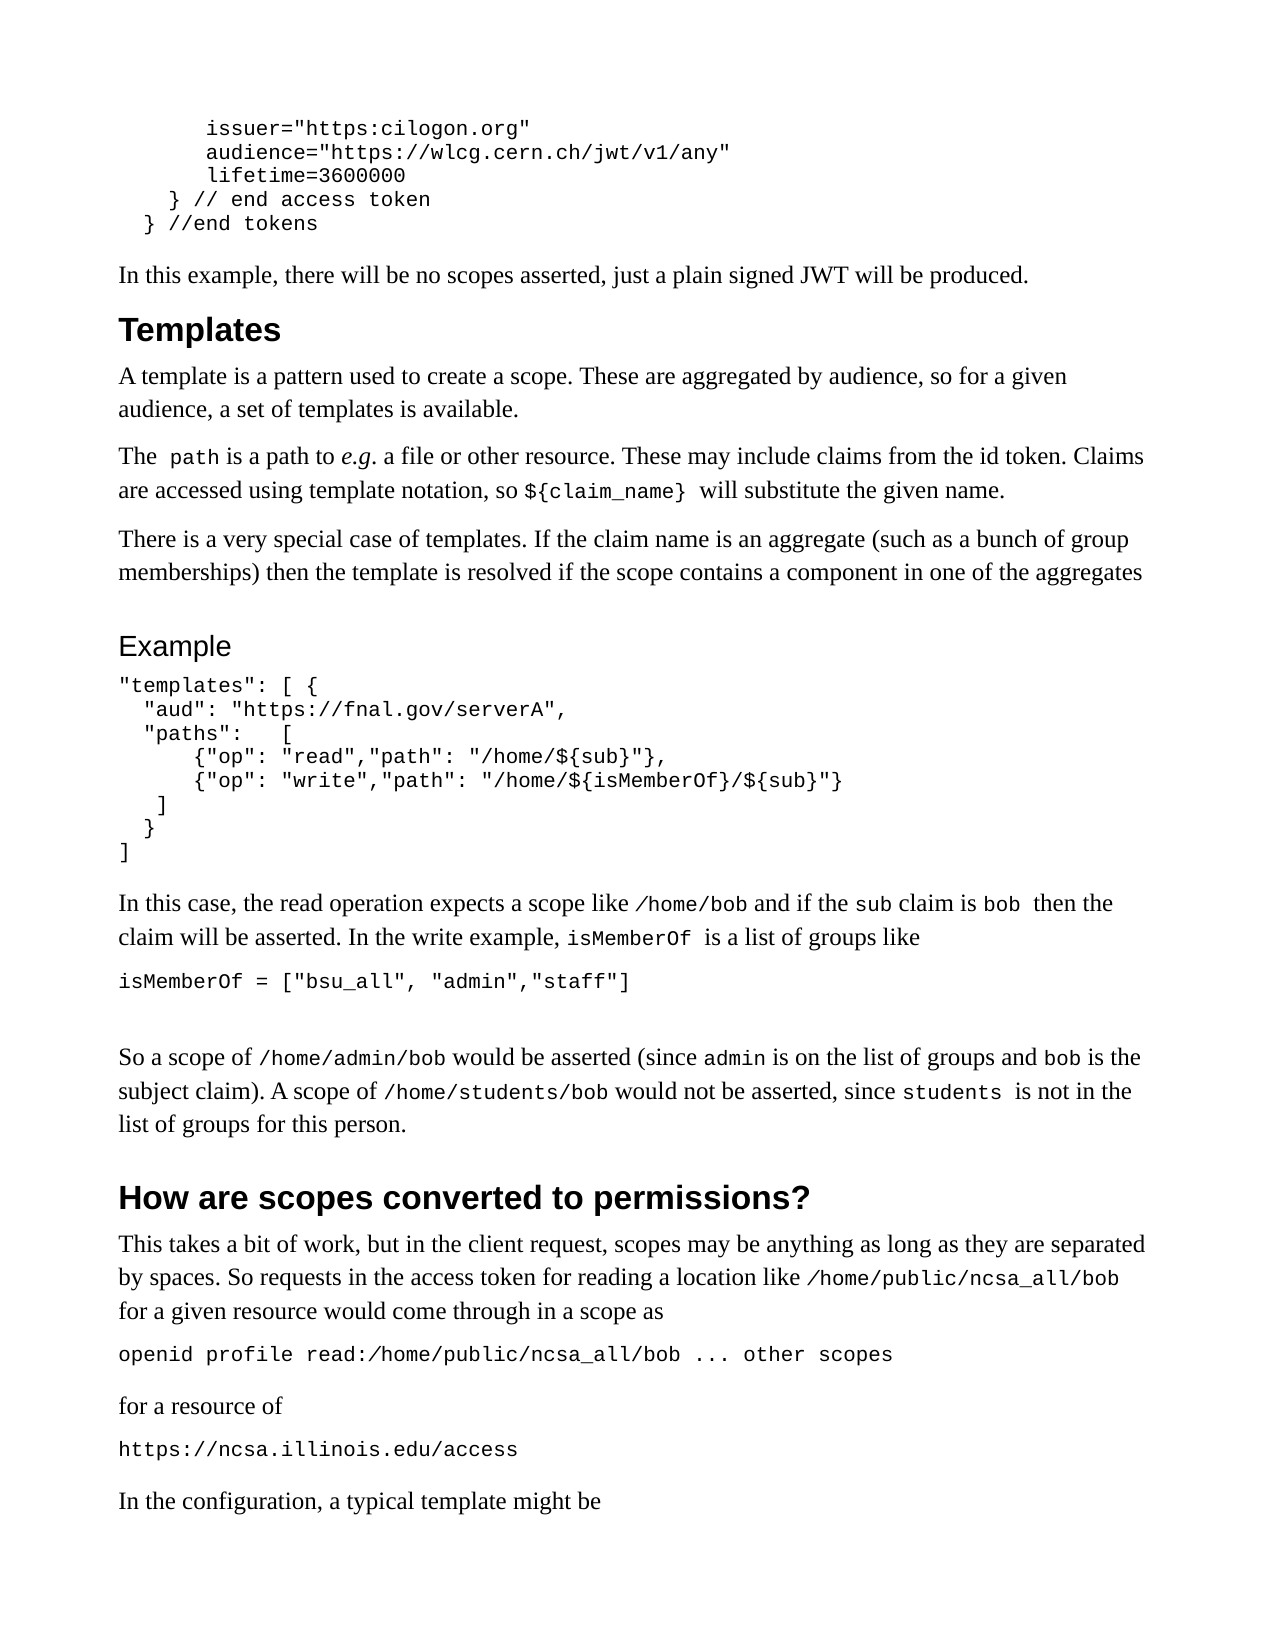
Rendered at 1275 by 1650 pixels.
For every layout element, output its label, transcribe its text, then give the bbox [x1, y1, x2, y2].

text "paths": [ [118, 723, 1157, 746]
text There is a very special case of templates. If the claim name is an aggregate (such as a bunch of group memberships) then the template is resolved if the scope contains a component in one of the aggregates [118, 524, 1157, 586]
subtitle How are scopes converted to permissions? [118, 1178, 1157, 1217]
text for a resource of [118, 1391, 1157, 1420]
text In the configuration, a typical template might be [118, 1486, 1157, 1514]
text } [118, 817, 1157, 841]
text ] [118, 794, 1157, 817]
text The path is a path to e.g. a file or other resource. These may include claims from the id token. Claims are accessed using template notation, so ${claim_name} will substitute the given name. [118, 441, 1157, 505]
text This takes a bit of work, but in the client request, scopes may be anything as long as they are separated by spaces. So requests in the access token for reading a location like /home/public/ncsa_all/bob for a given resource would come through in a scope as [118, 1229, 1157, 1325]
text {"op": "read","path": "/home/${sub}"}, [118, 746, 1157, 770]
text ] [118, 841, 1157, 864]
subtitle Example [118, 629, 1157, 663]
text In this example, there will be no scopes asserted, just a plain signed JWT will be produced. [118, 260, 1157, 289]
text A template is a pattern used to create a scope. These are aggregated by audience, so for a given audience, a set of templates is available. [118, 361, 1157, 422]
text https://ncsa.illinois.edu/access [118, 1438, 1157, 1462]
text "templates": [ { [118, 675, 1157, 699]
text In this case, the read operation expects a scope like /home/bob and if the sub claim is bob then the claim will be asserted. In the write example, isMemberOf is a list of groups like [118, 888, 1157, 952]
text "aud": "https://fnal.gov/serverA", [118, 699, 1157, 723]
text So a scope of /home/admin/bob would be asserted (since admin is on the list of groups and bob is the subject claim). A scope of /home/students/bob would not be asserted, since students is not in the list of groups for this person. [118, 1042, 1157, 1138]
subtitle Templates [118, 309, 1157, 348]
text {"op": "write","path": "/home/${isMemberOf}/${sub}"} [118, 770, 1157, 794]
text isMemberOf = ["bsu_all", "admin","staff"] [118, 971, 1157, 994]
text issuer="https:cilogon.org" audience="https://wlcg.cern.ch/jwt/v1/any" lifetime=3600000 } // end access token } //end tokens [118, 118, 1157, 236]
text openid profile read:/home/public/ncsa_all/bob ... other scopes [118, 1344, 1157, 1391]
